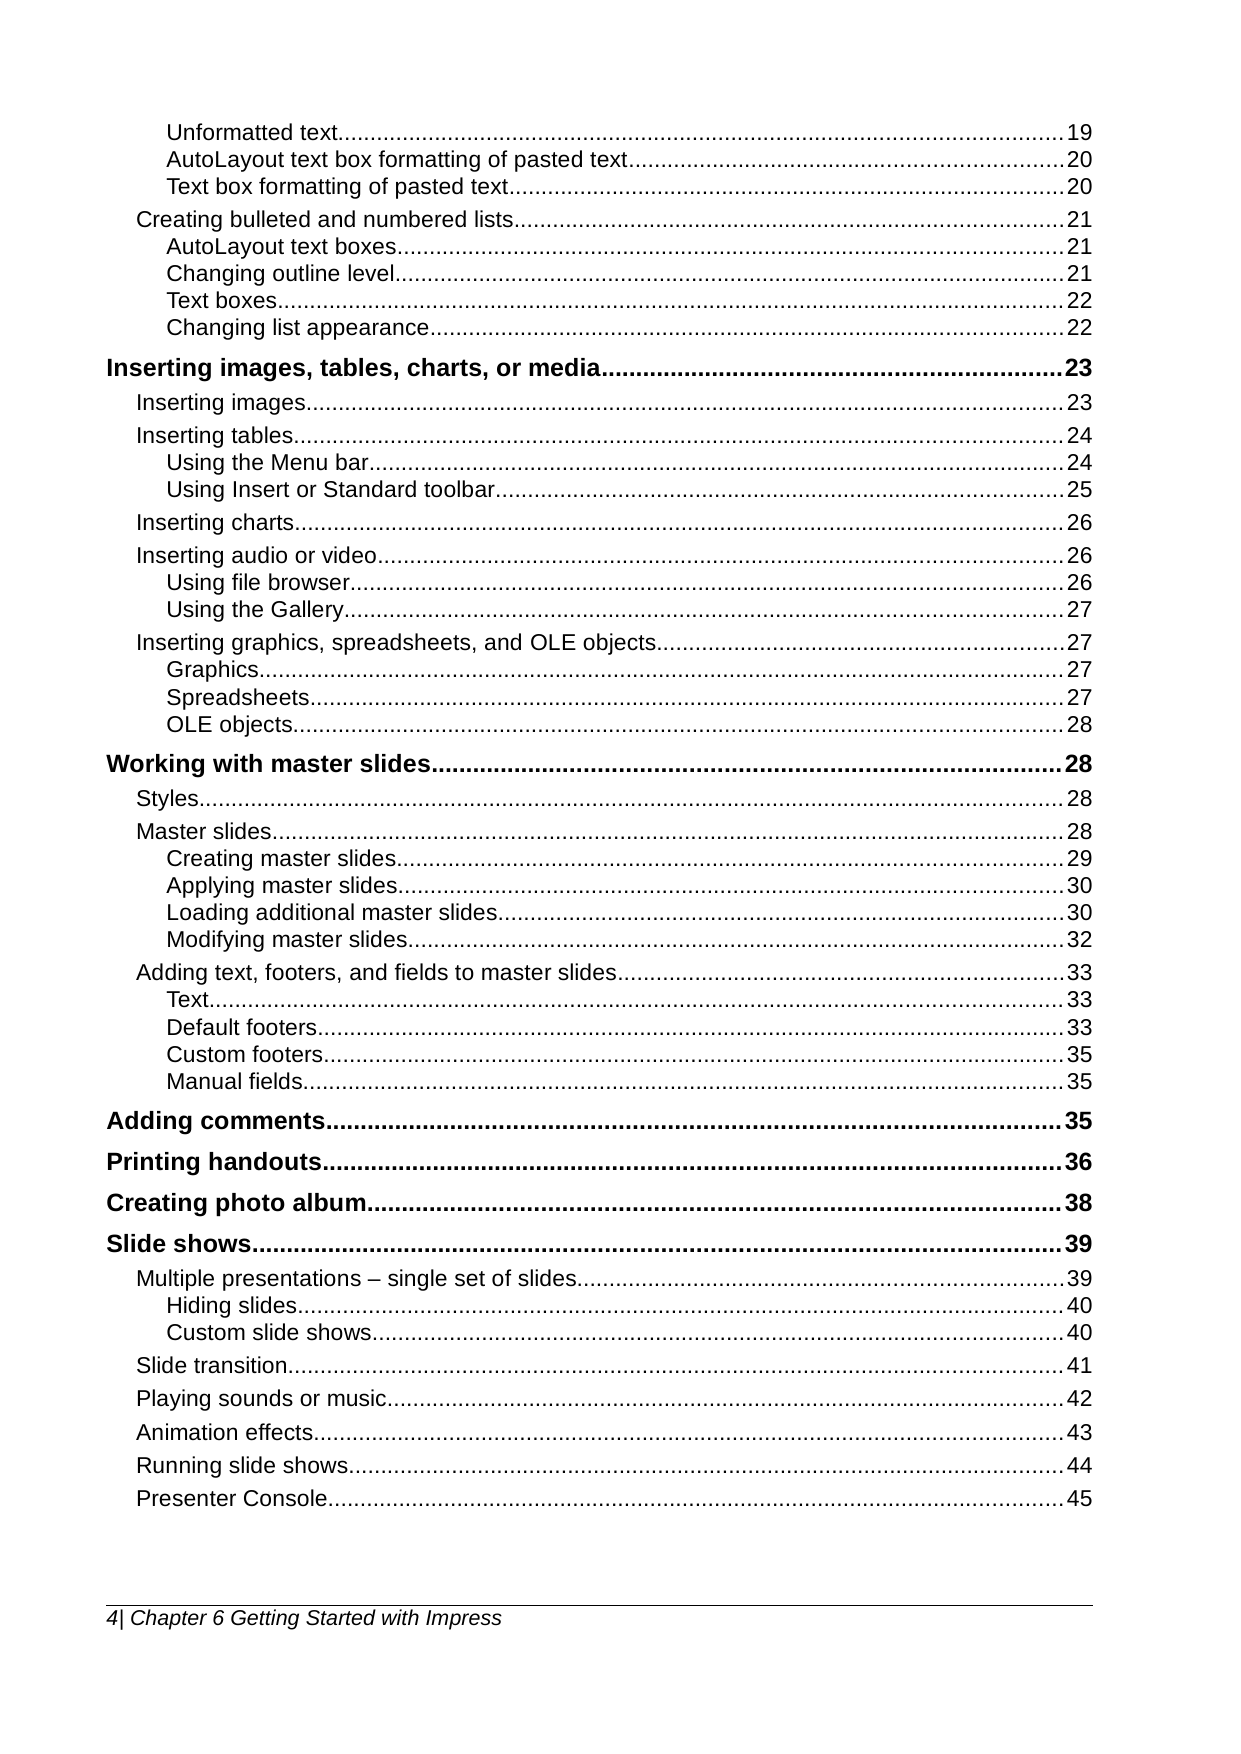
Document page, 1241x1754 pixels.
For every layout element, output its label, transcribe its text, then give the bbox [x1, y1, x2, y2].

text Adding comments 35 [106, 1106, 1093, 1135]
text Slide shows 39 [106, 1229, 1093, 1258]
text Multiple presentations – single set of slides 39 [136, 1264, 1093, 1291]
text Spreadsheets 27 [166, 683, 1093, 710]
text Text boxes 22 [166, 287, 1093, 314]
text Creating master slides 29 [166, 844, 1093, 871]
text Using file browser 26 [166, 568, 1093, 596]
text Styles 28 [136, 784, 1093, 811]
text Applying master slides 30 [166, 871, 1093, 898]
text Changing list appearance 22 [166, 314, 1093, 341]
text Modifying master slides 32 [166, 926, 1093, 953]
text OLE objects 28 [166, 710, 1093, 737]
text Inserting charts 26 [136, 508, 1093, 535]
text Inserting images 23 [136, 388, 1093, 415]
text Loading additional master slides 30 [166, 898, 1093, 926]
text Custom slide shows 40 [166, 1318, 1093, 1346]
text Printing handouts 36 [106, 1147, 1093, 1176]
text Creating photo album 38 [106, 1188, 1093, 1217]
text Playing sounds or music 42 [136, 1385, 1093, 1412]
text Unformatted text 19 [166, 118, 1093, 145]
text Presenter Console 45 [136, 1484, 1093, 1511]
text Changing outline level 21 [166, 259, 1093, 287]
text Text box formatting of pasted text 20 [166, 172, 1093, 199]
text Inserting tables 24 [136, 421, 1093, 448]
text Graphics 27 [166, 656, 1093, 683]
text Custom footers 35 [166, 1040, 1093, 1067]
text Using the Gallery 27 [166, 596, 1093, 623]
text Inserting audio or video 26 [136, 541, 1093, 568]
text Working with master slides 28 [106, 749, 1093, 778]
text Using Insert or Standard toolbar 25 [166, 475, 1093, 502]
text Using the Menu bar 24 [166, 448, 1093, 475]
text Master slides 28 [136, 817, 1093, 844]
text Running slide shows 44 [136, 1451, 1093, 1478]
text AutoLayout text box formatting of pasted text 20 [166, 145, 1093, 172]
text Text 33 [166, 986, 1093, 1013]
text Inserting images, tables, charts, or media 23 [106, 353, 1093, 382]
text Inserting graphics, spreadsheets, and OLE objects 27 [136, 629, 1093, 656]
text Hiding slides 40 [166, 1291, 1093, 1318]
text Default footers 33 [166, 1013, 1093, 1040]
text Slide transition 41 [136, 1352, 1093, 1379]
text Creating bulleted and numbered lists 21 [136, 205, 1093, 232]
text Animation effects 43 [136, 1418, 1093, 1445]
text AutoLayout text boxes 21 [166, 232, 1093, 259]
text Adding text, footers, and fields to master slides 33 [136, 959, 1093, 986]
text Manual fields 35 [166, 1067, 1093, 1094]
